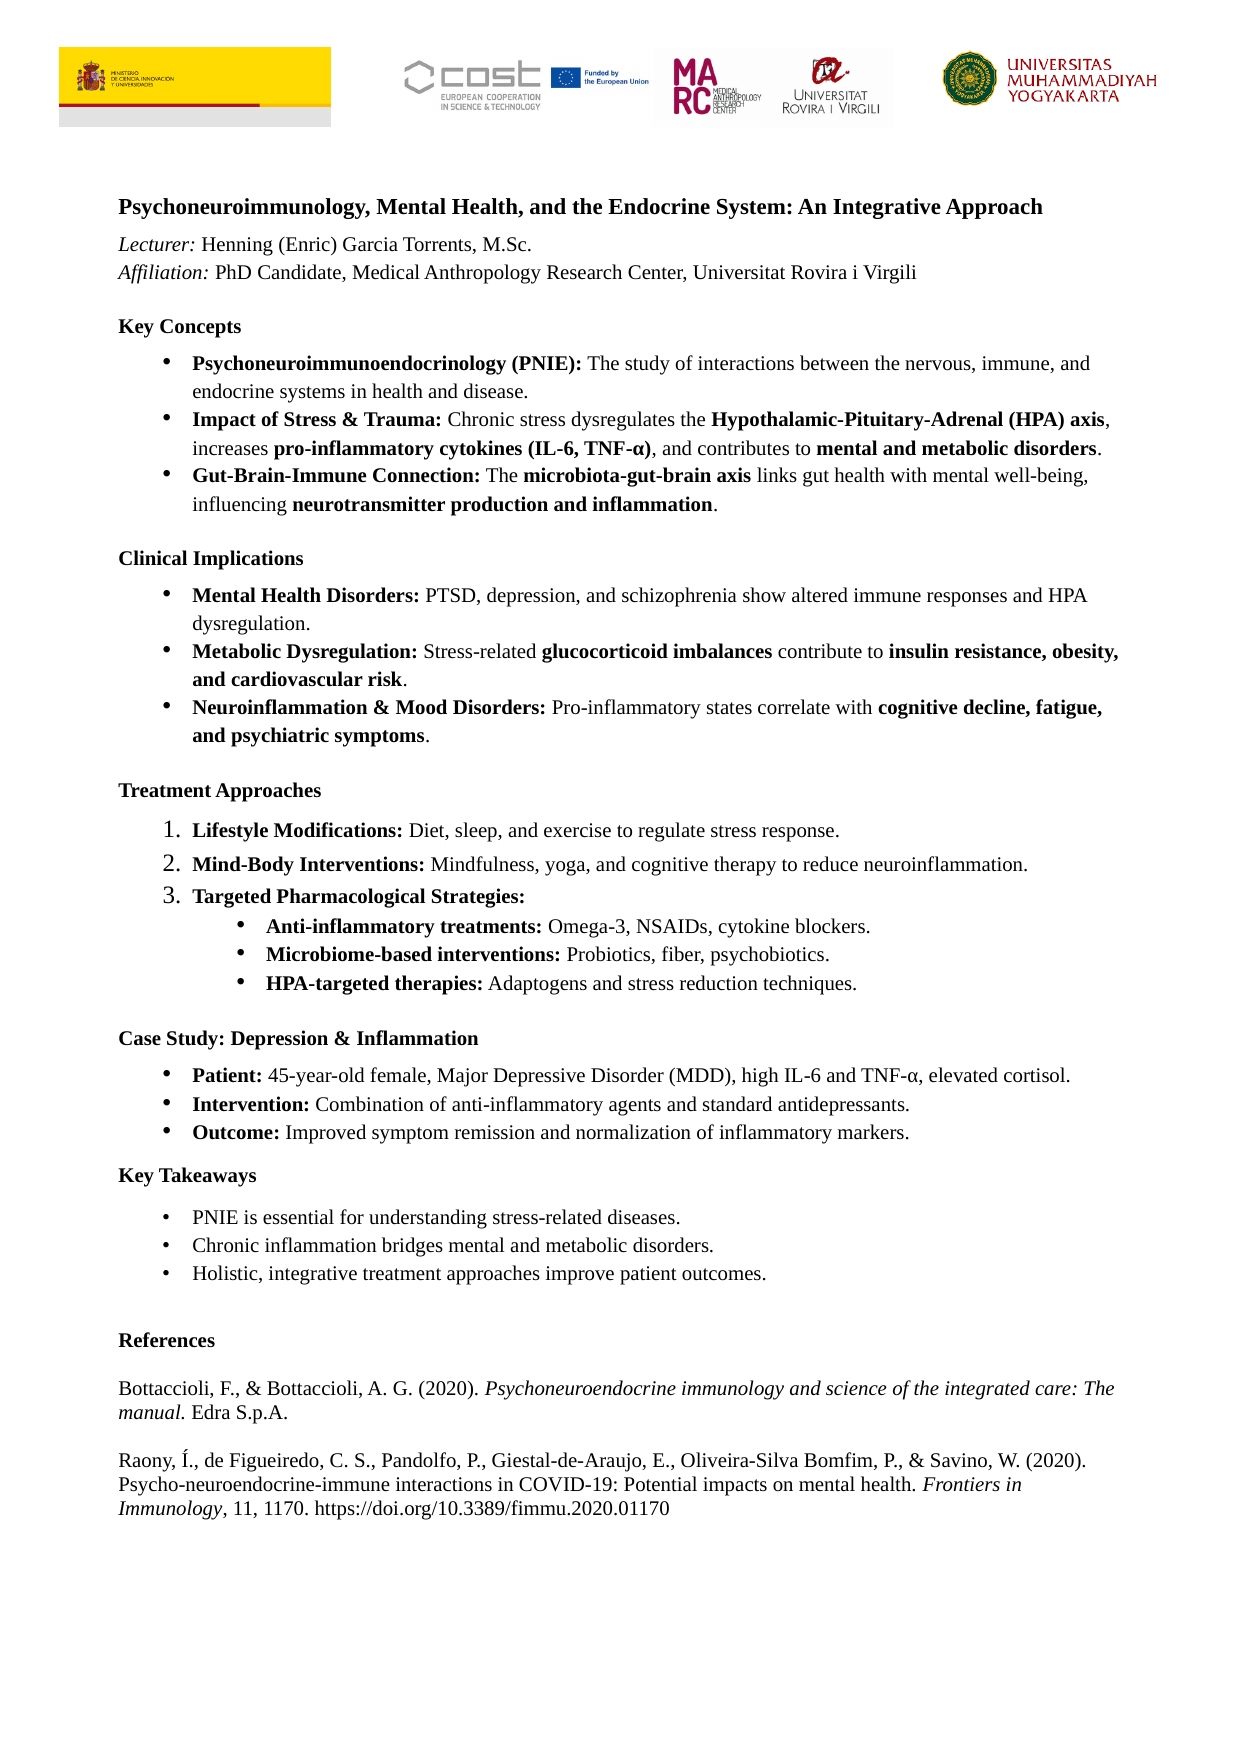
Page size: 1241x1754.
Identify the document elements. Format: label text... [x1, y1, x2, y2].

subtitle Treatment Approaches [118, 778, 1122, 802]
list Microbiome-based interventions: Probiotics, fiber, psychobiotics. [236, 942, 1122, 967]
text References Bottaccioli, F., & Bottaccioli, A. G. (2020). Psychoneuroendocrine immunology and science of the integrated care: The manual. Edra S.p.A. Raony, Í., de Figueiredo, C. S., Pandolfo, P., Giestal-de-Araujo, E., Oliveira-Silva Bomfim, P., & Savino, W. (2020). Psycho-neuroendocrine-immune interactions in COVID-19: Potential impacts on mental health. Frontiers in Immunology, 11, 1170. https://doi.org/10.3389/fimmu.2020.01170 [118, 1327, 1122, 1520]
subtitle Psychoneuroimmunology, Mental Health, and the Endocrine System: An Integrative Approach [118, 193, 1122, 220]
list Holistic, integrative treatment approaches improve patient outcomes. [162, 1261, 1122, 1284]
list Psychoneuroimmunoendocrinology (PNIE): The study of interactions between the nervous, immune, and endocrine systems in health and disease. [162, 351, 1122, 403]
list Lifestyle Modifications: Diet, sleep, and exercise to regulate stress response. [162, 814, 1122, 843]
list Intervention: Combination of anti-inflammatory agents and standard antidepressants. [162, 1091, 1122, 1116]
subtitle Clinical Implications [118, 546, 1122, 570]
picture [937, 44, 1164, 116]
list Neuroinflammation & Mood Disorders: Pro-inflammatory states correlate with cognitive decline, fatigue, and psychiatric symptoms. [162, 695, 1122, 747]
list PNIE is essential for understanding stress-related diseases. [162, 1205, 1122, 1229]
picture [59, 47, 893, 127]
list Impact of Stress & Trauma: Chronic stress dysregulates the Hypothalamic-Pituitary-Adrenal (HPA) axis, increases pro-inflammatory cytokines (IL-6, TNF-α), and contributes to mental and metabolic disorders. [162, 407, 1122, 459]
list Chronic inflammation bridges mental and metabolic disorders. [162, 1233, 1122, 1257]
list Mental Health Disorders: PTSD, depression, and schizophrenia show altered immune responses and HPA dysregulation. [162, 583, 1122, 635]
list Anti-inflammatory treatments: Omega-3, NSAIDs, cytokine blockers. [236, 914, 1122, 938]
list Gut-Brain-Immune Connection: The microbiota-gut-brain axis links gut health with mental well-being, influencing neurotransmitter production and inflammation. [162, 463, 1122, 516]
list HPA-targeted therapies: Adaptogens and stress reduction techniques. [236, 971, 1122, 996]
list Outcome: Improved symptom remission and normalization of inflammatory markers. [162, 1120, 1122, 1145]
subtitle Key Concepts [118, 314, 1122, 338]
list Patient: 45-year-old female, Major Depressive Disorder (MDD), high IL-6 and TNF-α, elevated cortisol. [162, 1063, 1122, 1088]
list Mind-Body Interventions: Mindfulness, yoga, and cognitive therapy to reduce neuroinflammation. [162, 848, 1122, 876]
text Key Takeaways [118, 1163, 1122, 1187]
subtitle Case Study: Depression & Inflammation [118, 1026, 1122, 1050]
list Metabolic Dysregulation: Stress-related glucocorticoid imbalances contribute to insulin resistance, obesity, and cardiovascular risk. [162, 639, 1122, 691]
text Lecturer: Henning (Enric) Garcia Torrents, M.Sc. Affiliation: PhD Candidate, Medical Anthropology Research Center, Universitat Rovira i Virgili [118, 232, 1122, 284]
list Targeted Pharmacological Strategies: [162, 881, 1122, 909]
